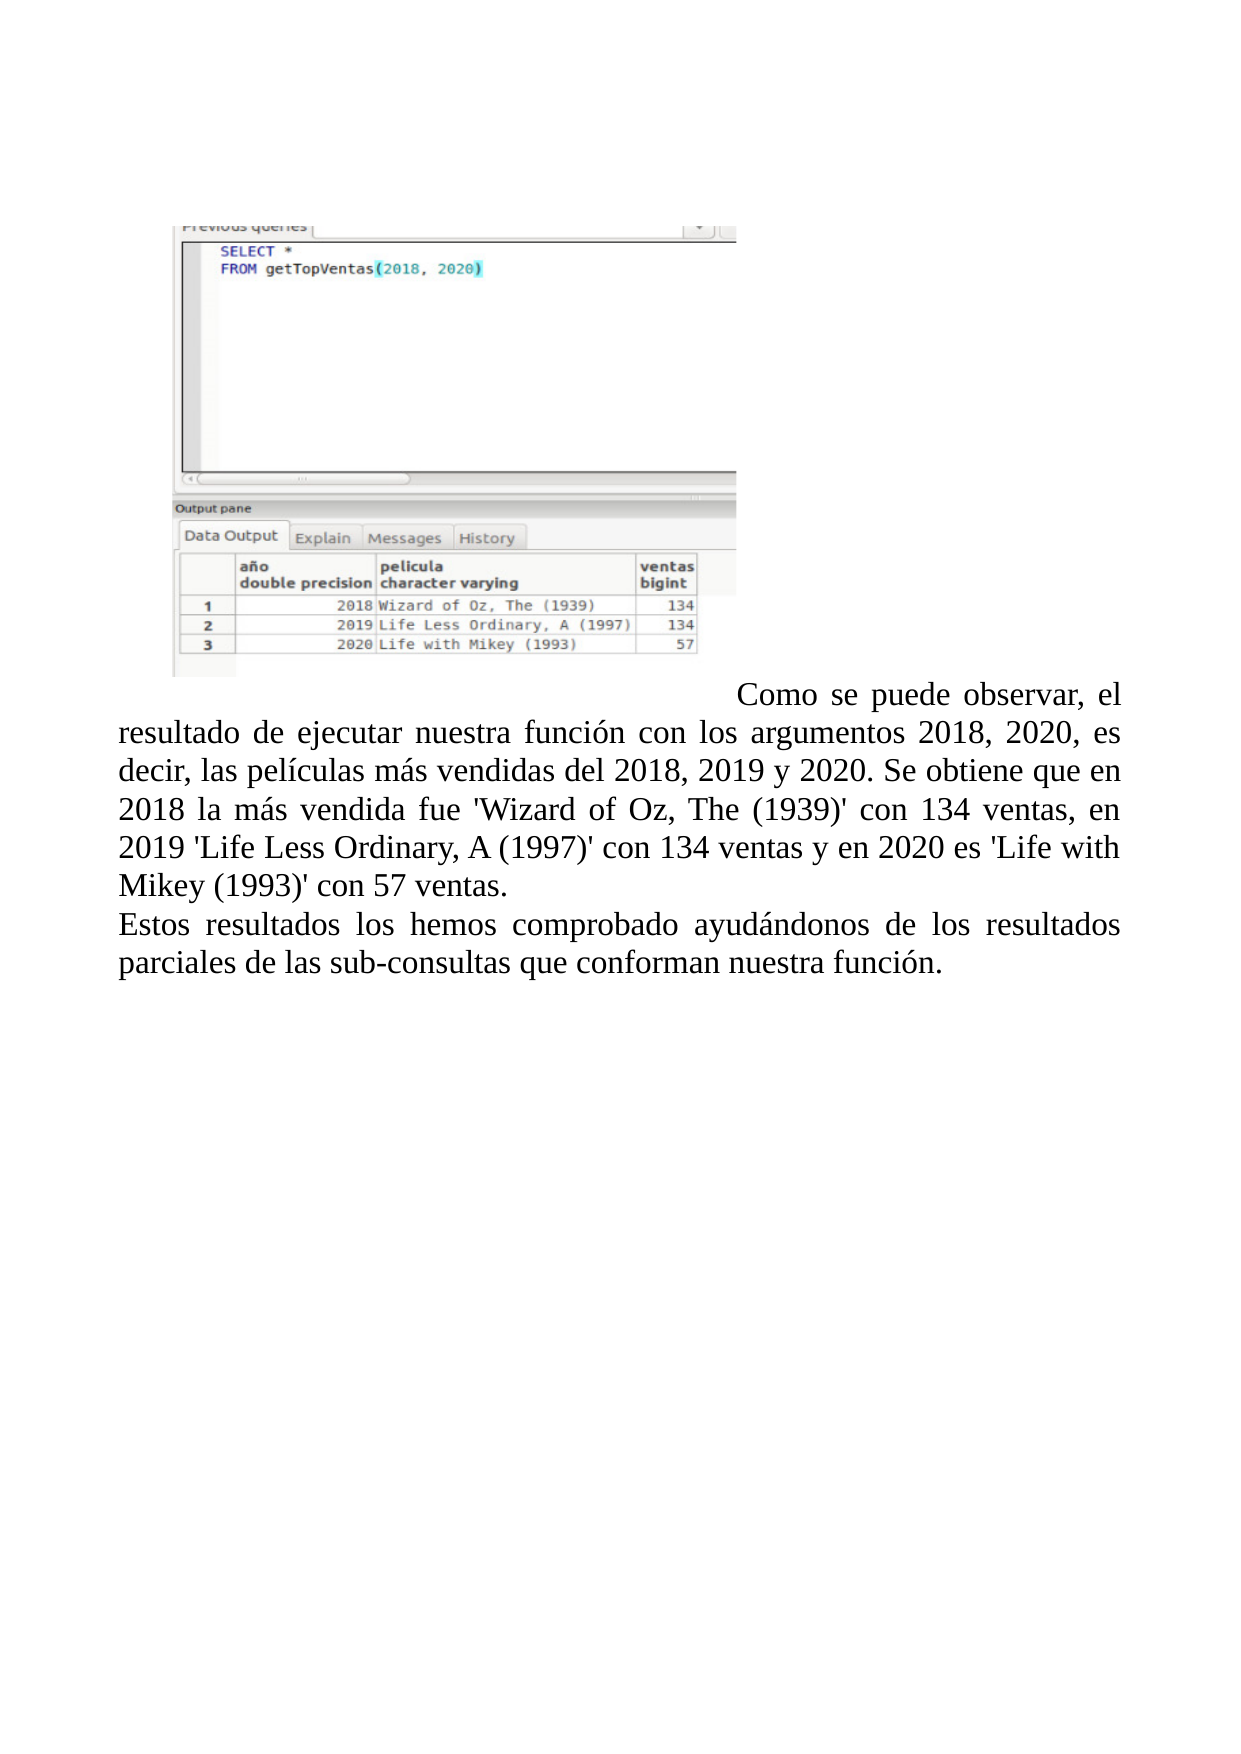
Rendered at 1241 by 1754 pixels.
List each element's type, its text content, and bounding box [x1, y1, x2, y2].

text Estos resultados los hemos comprobado ayudándonos de los resultados parciales de las sub-consultas que conforman nuestra función. [118, 904, 1122, 981]
text Como se puede observar, el resultado de ejecutar nuestra función con los argumentos 2018, 2020, es decir, las películas más vendidas del 2018, 2019 y 2020. Se obtiene que en 2018 la más vendida fue 'Wizard of Oz, The (1939)' con 134 ventas, en 2019 'Life Less Ordinary, A (1997)' con 134 ventas y en 2020 es 'Life with Mikey (1993)' con 57 ventas. [118, 674, 1122, 904]
